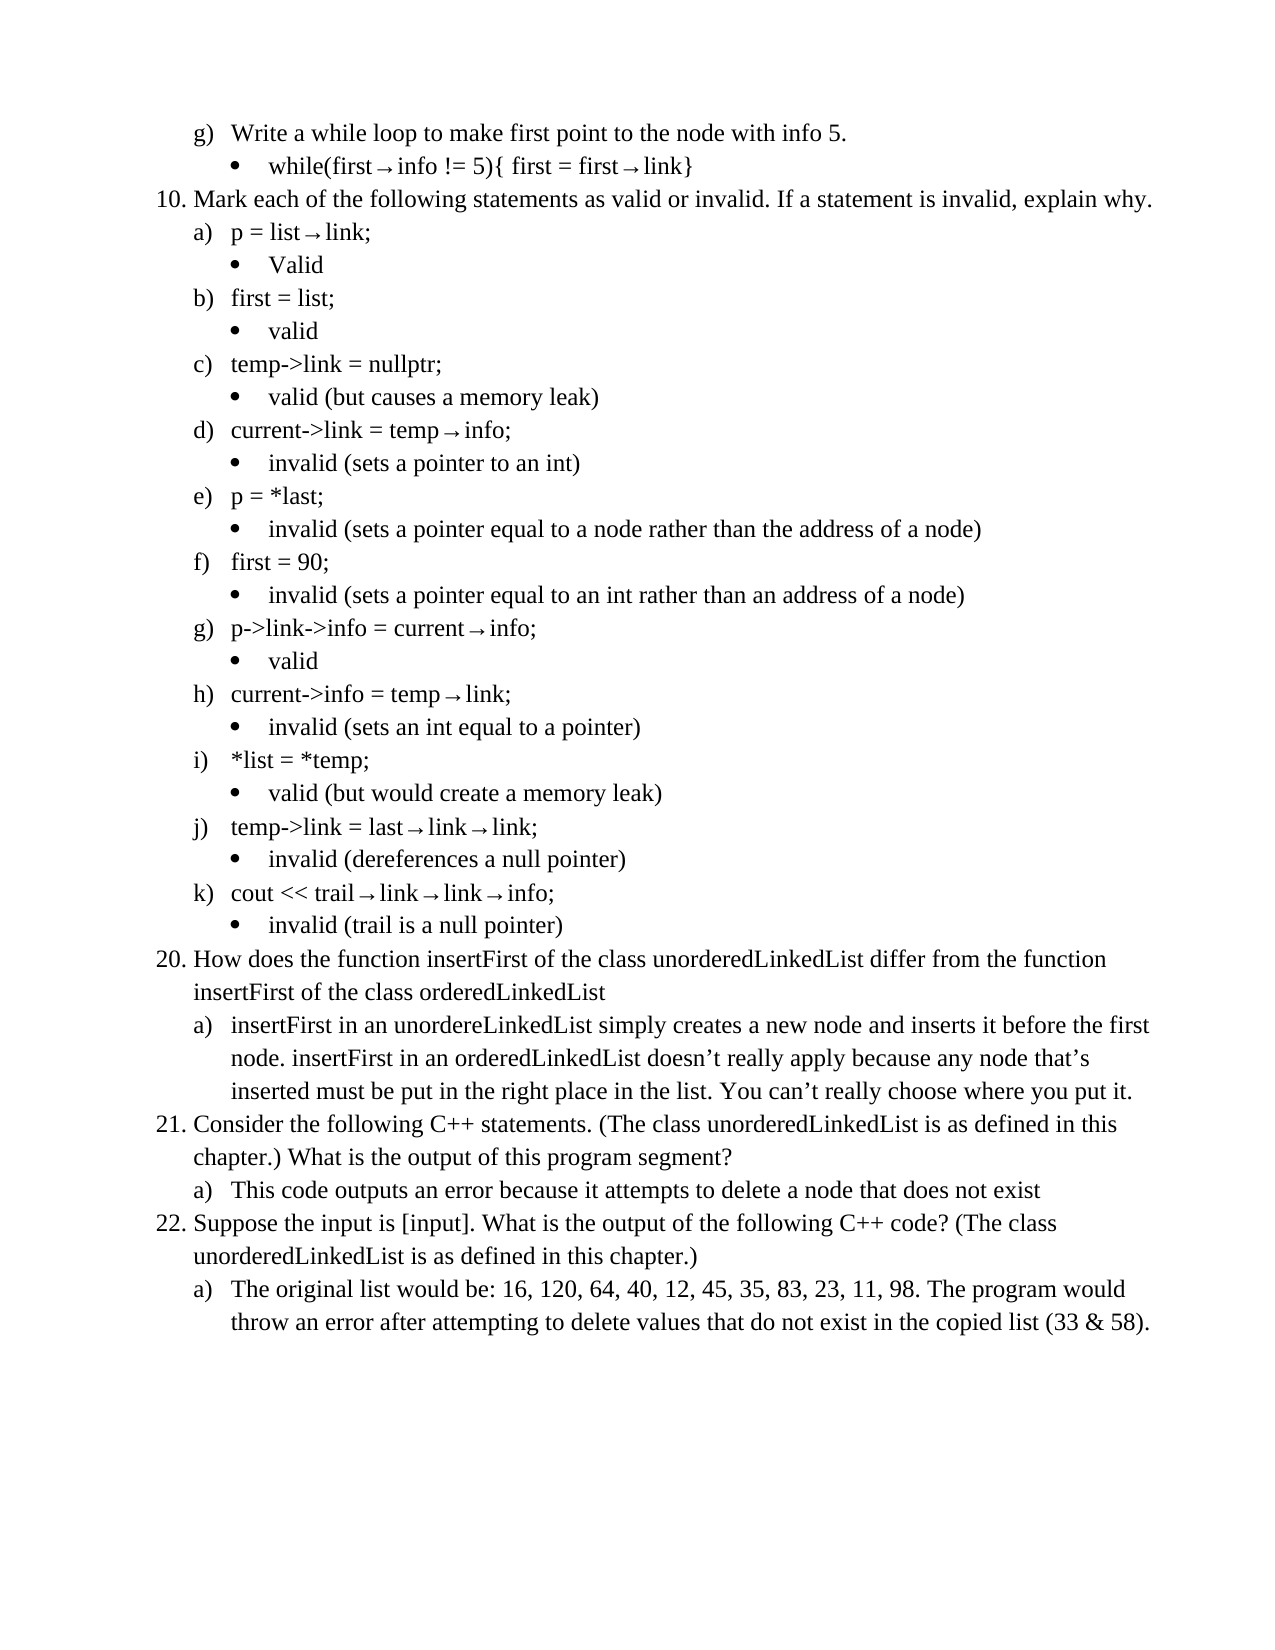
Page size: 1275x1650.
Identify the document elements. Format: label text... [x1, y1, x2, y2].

list valid (but would create a memory leak) [231, 778, 1157, 807]
list Consider the following C++ statements. (The class unorderedLinkedList is as defined in this chapter.) What is the output of this program segment? [156, 1109, 1157, 1171]
list *list = *temp; [193, 746, 1157, 774]
list invalid (sets a pointer equal to an int rather than an address of a node) [231, 580, 1157, 609]
list Valid [231, 250, 1157, 279]
list How does the function insertFirst of the class unorderedLinkedList differ from the function insertFirst of the class orderedLinkedList [156, 944, 1157, 1005]
list invalid (sets an int equal to a pointer) [231, 712, 1157, 741]
list Suppose the input is [input]. What is the output of the following C++ code? (The class unorderedLinkedList is as defined in this chapter.) [156, 1208, 1157, 1269]
list temp->link = nullptr; [193, 349, 1157, 378]
list Mark each of the following statements as valid or invalid. If a statement is invalid, explain why. [156, 184, 1157, 213]
list cout << trail→link→link→info; [193, 878, 1157, 906]
list invalid (sets a pointer to an int) [231, 448, 1157, 477]
list first = list; [193, 283, 1157, 312]
list This code outputs an error because it attempts to delete a node that does not exist [193, 1175, 1157, 1203]
list invalid (dereferences a null pointer) [231, 844, 1157, 873]
list valid [231, 646, 1157, 675]
list p = *last; [193, 481, 1157, 510]
list insertFirst in an unordereLinkedList simply creates a new node and inserts it before the first node. insertFirst in an orderedLinkedList doesn’t really apply because any node that’s inserted must be put in the right place in the list. You can’t really choose where you put it. [193, 1010, 1157, 1104]
list The original list would be: 16, 120, 64, 40, 12, 45, 35, 83, 23, 11, 98. The program would throw an error after attempting to delete values that do not exist in the copied list (33 & 58). [193, 1274, 1157, 1336]
list current->info = temp→link; [193, 679, 1157, 708]
list invalid (sets a pointer equal to a node rather than the address of a node) [231, 514, 1157, 543]
list p->link->info = current→info; [193, 613, 1157, 642]
list valid (but causes a memory leak) [231, 382, 1157, 411]
list valid [231, 316, 1157, 345]
list while(first→info != 5){ first = first→link} [231, 151, 1157, 180]
list Write a while loop to make first point to the node with info 5. [193, 118, 1157, 147]
list invalid (trail is a null pointer) [231, 911, 1157, 939]
list current->link = temp→info; [193, 415, 1157, 444]
list p = list→link; [193, 217, 1157, 246]
list temp->link = last→link→link; [193, 812, 1157, 840]
list first = 90; [193, 547, 1157, 576]
